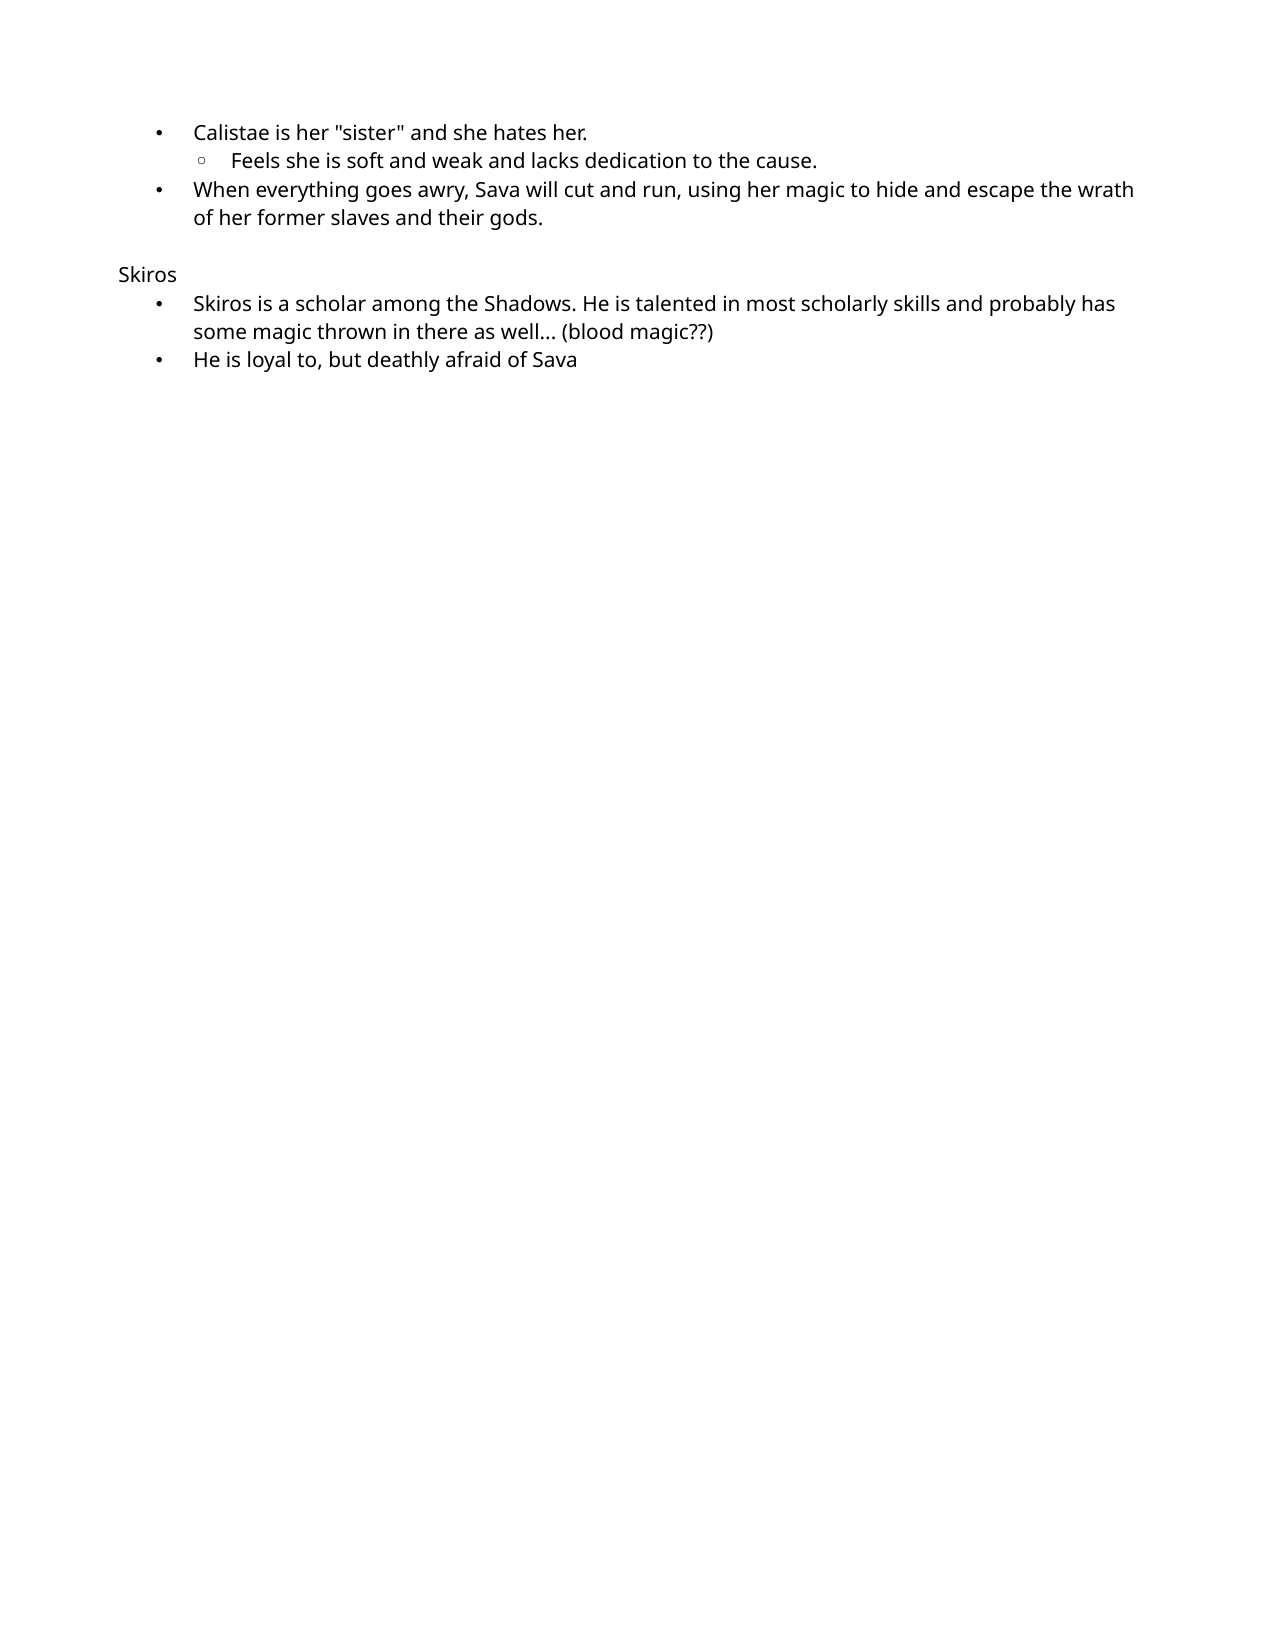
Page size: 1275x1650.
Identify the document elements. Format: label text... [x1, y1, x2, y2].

text Skiros [118, 260, 1157, 289]
list Calistae is her "sister" and she hates her. [156, 118, 1157, 147]
list Feels she is soft and weak and lacks dedication to the cause. [193, 147, 1157, 175]
list He is loyal to, but deathly afraid of Sava [156, 346, 1157, 374]
list Skiros is a scholar among the Shadows. He is talented in most scholarly skills and probably has some magic thrown in there as well... (blood magic??) [156, 289, 1157, 346]
list When everything goes awry, Sava will cut and run, using her magic to hide and escape the wrath of her former slaves and their gods. [156, 175, 1157, 232]
